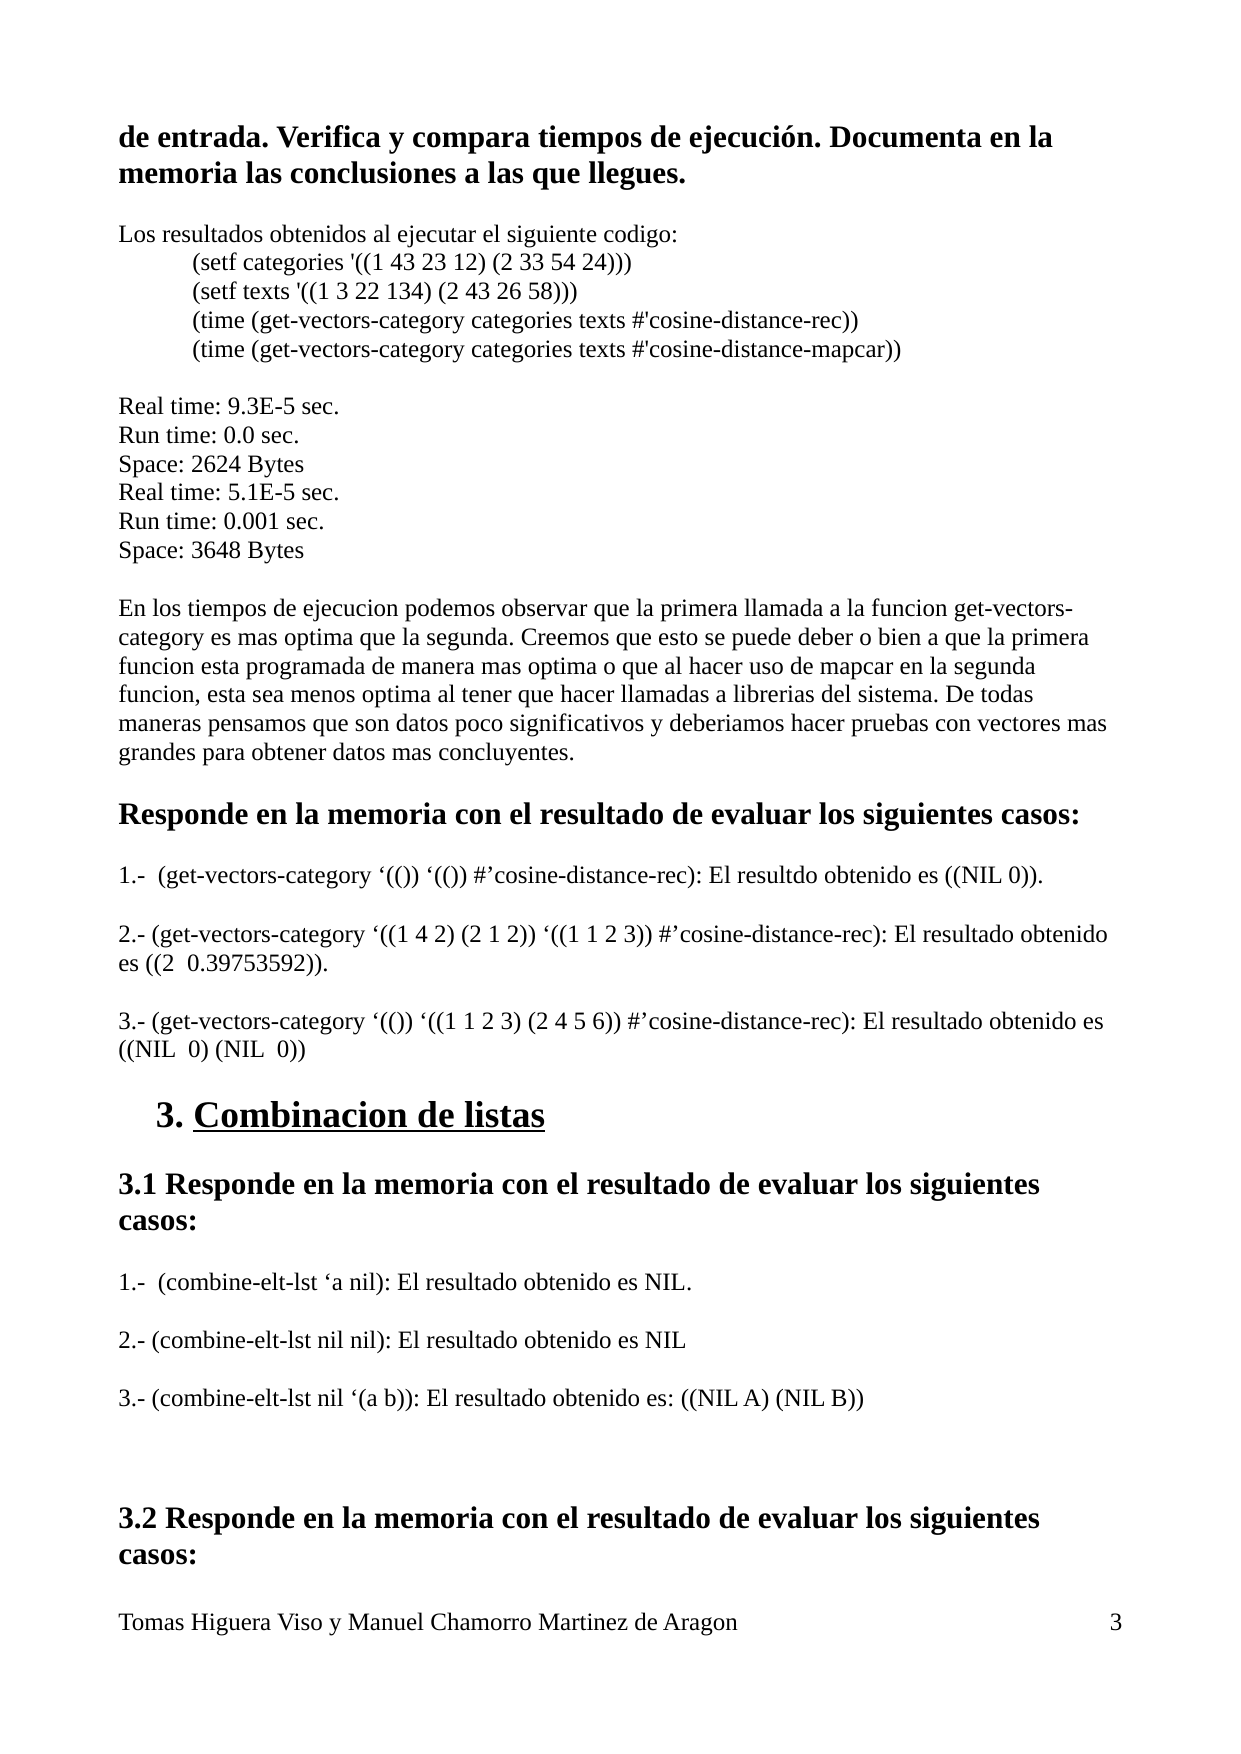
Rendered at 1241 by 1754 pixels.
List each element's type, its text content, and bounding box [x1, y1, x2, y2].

text 2.- (combine-elt-lst nil nil): El resultado obtenido es NIL [118, 1325, 1122, 1354]
text 1.- (combine-elt-lst ‘a nil): El resultado obtenido es NIL. [118, 1267, 1122, 1296]
text de entrada. Verifica y compara tiempos de ejecución. Documenta en la memoria las conclusiones a las que llegues. [118, 118, 1122, 190]
text Real time: 5.1E-5 sec. [118, 477, 1122, 506]
text 3.2 Responde en la memoria con el resultado de evaluar los siguientes casos: [118, 1500, 1122, 1572]
text (setf texts '((1 3 22 134) (2 43 26 58))) [118, 276, 1122, 305]
text 1.- (get-vectors-category ‘(()) ‘(()) #’cosine-distance-rec): El resultdo obtenido es ((NIL 0)). [118, 861, 1122, 889]
text Run time: 0.0 sec. [118, 420, 1122, 449]
text 3.- (combine-elt-lst nil ‘(a b)): El resultado obtenido es: ((NIL A) (NIL B)) [118, 1383, 1122, 1412]
list Combinacion de listas [156, 1093, 1122, 1136]
text 3.- (get-vectors-category ‘(()) ‘((1 1 2 3) (2 4 5 6)) #’cosine-distance-rec): El resultado obtenido es ((NIL 0) (NIL 0)) [118, 1006, 1122, 1063]
text (time (get-vectors-category categories texts #'cosine-distance-rec)) [118, 305, 1122, 334]
text Space: 3648 Bytes [118, 535, 1122, 564]
text (time (get-vectors-category categories texts #'cosine-distance-mapcar)) [118, 334, 1122, 362]
text Run time: 0.001 sec. [118, 506, 1122, 535]
text Los resultados obtenidos al ejecutar el siguiente codigo: [118, 219, 1122, 247]
text 2.- (get-vectors-category ‘((1 4 2) (2 1 2)) ‘((1 1 2 3)) #’cosine-distance-rec): El resultado obtenido es ((2 0.39753592)). [118, 919, 1122, 976]
text Responde en la memoria con el resultado de evaluar los siguientes casos: [118, 795, 1122, 831]
text En los tiempos de ejecucion podemos observar que la primera llamada a la funcion get-vectors-category es mas optima que la segunda. Creemos que esto se puede deber o bien a que la primera funcion esta programada de manera mas optima o que al hacer uso de mapcar en la segunda funcion, esta sea menos optima al tener que hacer llamadas a librerias del sistema. De todas maneras pensamos que son datos poco significativos y deberiamos hacer pruebas con vectores mas grandes para obtener datos mas concluyentes. [118, 593, 1122, 766]
text Real time: 9.3E-5 sec. [118, 391, 1122, 420]
text Space: 2624 Bytes [118, 449, 1122, 477]
text (setf categories '((1 43 23 12) (2 33 54 24))) [118, 247, 1122, 276]
text 3.1 Responde en la memoria con el resultado de evaluar los siguientes casos: [118, 1165, 1122, 1237]
